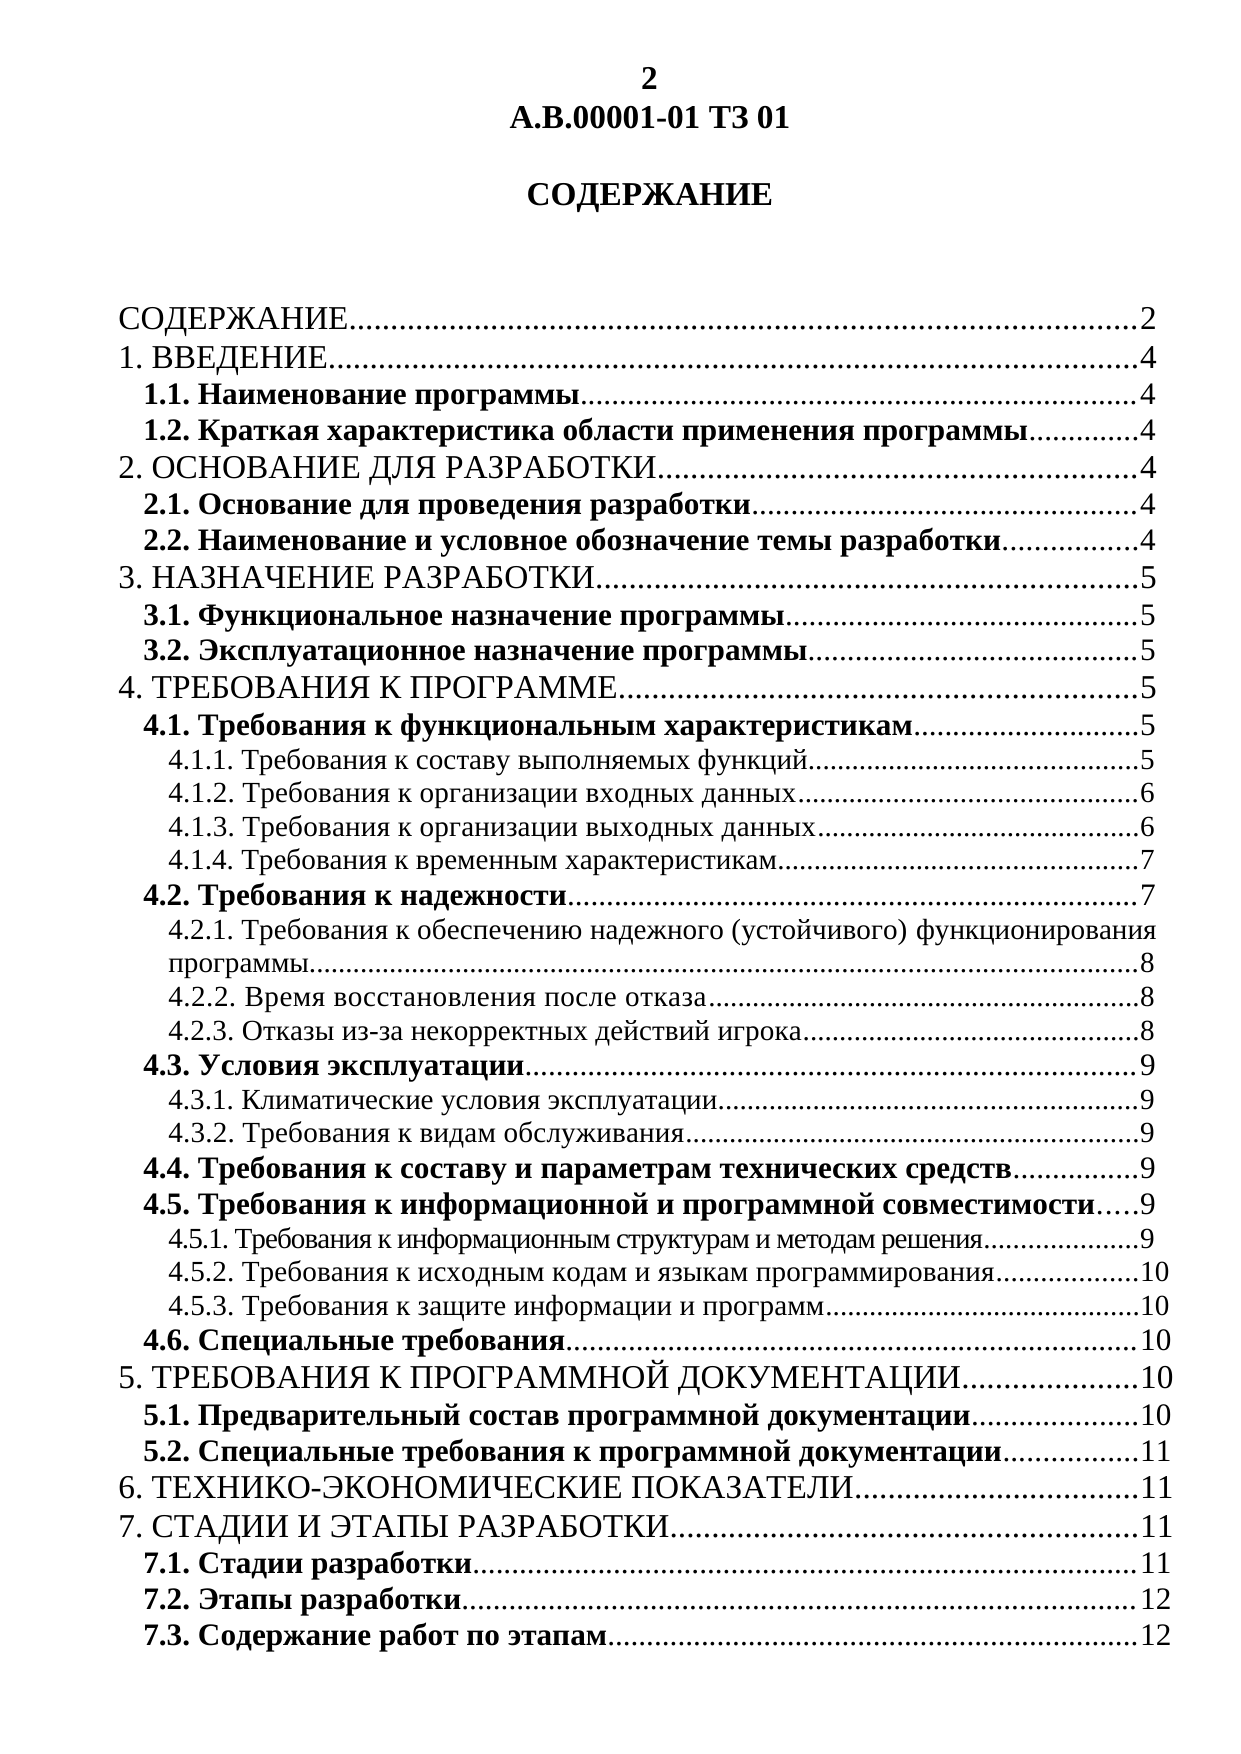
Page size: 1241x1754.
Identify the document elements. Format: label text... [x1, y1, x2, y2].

text 4.2. Требования к надежности 7 [143, 876, 1181, 912]
text 7.1. Стадии разработки 11 [143, 1544, 1181, 1580]
text 1.2. Краткая характеристика области применения программы 4 [143, 411, 1181, 447]
text 7.3. Содержание работ по этапам 12 [143, 1616, 1181, 1652]
text 5. Требования к программной документации 10 [118, 1358, 1181, 1396]
text 3.2. Эксплуатационное назначение программы 5 [143, 632, 1181, 668]
text 6. Технико-экономические показатели 11 [118, 1468, 1181, 1506]
text 4.4. Требования к составу и параметрам технических средств 9 [143, 1149, 1181, 1185]
text 4.2.1. Требования к обеспечению надежного (устойчивого) функционирования программы 8 [168, 912, 1181, 979]
text 4.1.4. Требования к временным характеристикам 7 [168, 842, 1181, 876]
text 7.2. Этапы разработки 12 [143, 1580, 1181, 1616]
text 4.5.1. Требования к информационным структурам и методам решения 9 [168, 1221, 1181, 1254]
text 5.1. Предварительный состав программной документации 10 [143, 1396, 1181, 1432]
text 4.1.1. Требования к составу выполняемых функций 5 [168, 742, 1181, 775]
text 4.5. Требования к информационной и программной совместимости 9 [143, 1185, 1181, 1221]
text 4.1. Требования к функциональным характеристикам 5 [143, 706, 1181, 742]
text 3.1. Функциональное назначение программы 5 [143, 596, 1181, 632]
text 1.1. Наименование программы 4 [143, 375, 1181, 411]
text 4.6. Специальные требования 10 [143, 1322, 1181, 1358]
text 4.5.2. Требования к исходным кодам и языкам программирования 10 [168, 1254, 1181, 1288]
text 2.1. Основание для проведения разработки 4 [143, 486, 1181, 521]
text 4.1.2. Требования к организации входных данных 6 [168, 775, 1181, 809]
text 1. Введение 4 [118, 337, 1181, 375]
text 4. Требования к программе 5 [118, 668, 1181, 706]
subtitle Содержание [118, 174, 1181, 212]
text 4.3. Условия эксплуатации 9 [143, 1046, 1181, 1082]
text 4.2.2. Время восстановления после отказа 8 [168, 979, 1181, 1013]
text 4.2.3. Отказы из-за некорректных действий игрока 8 [168, 1013, 1181, 1046]
text 3. Назначение разработки 5 [118, 557, 1181, 596]
text Содержание 2 [118, 299, 1181, 337]
text 4.3.1. Климатические условия эксплуатации 9 [168, 1082, 1181, 1116]
text 5.2. Специальные требования к программной документации 11 [143, 1432, 1181, 1468]
text 4.5.3. Требования к защите информации и программ 10 [168, 1288, 1181, 1322]
text 2. Основание для разработки 4 [118, 447, 1181, 486]
text 4.1.3. Требования к организации выходных данных 6 [168, 809, 1181, 842]
text 2.2. Наименование и условное обозначение темы разработки 4 [143, 521, 1181, 557]
text 4.3.2. Требования к видам обслуживания 9 [168, 1116, 1181, 1149]
text 7. Стадии и этапы разработки 11 [118, 1506, 1181, 1544]
